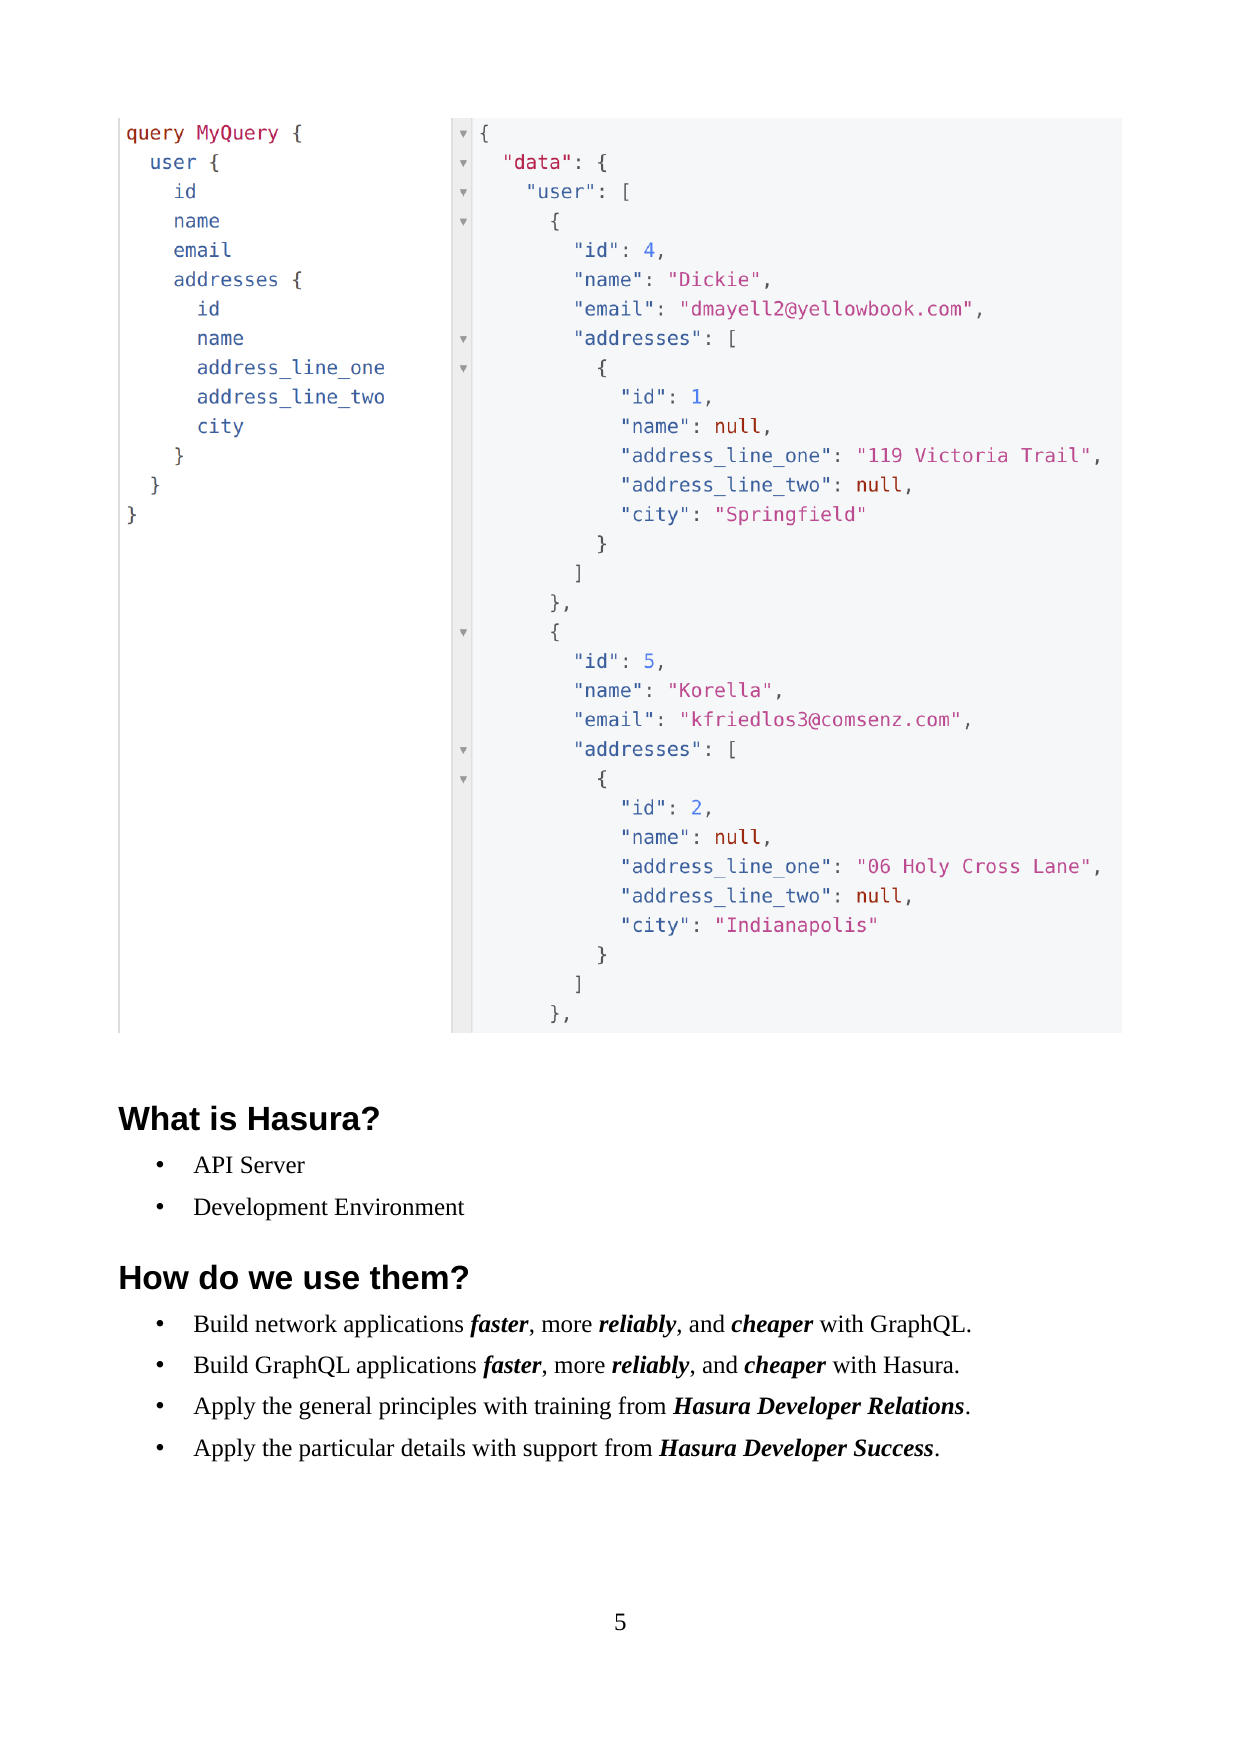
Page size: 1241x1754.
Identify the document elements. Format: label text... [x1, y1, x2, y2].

subtitle How do we use them? [118, 1258, 1122, 1296]
list Build network applications faster, more reliably, and cheaper with GraphQL. [156, 1309, 1122, 1338]
list API Server [156, 1150, 1122, 1179]
list Development Environment [156, 1192, 1122, 1220]
subtitle What is Hasura? [118, 1099, 1122, 1138]
list Apply the particular details with support from Hasura Developer Success. [156, 1433, 1122, 1461]
list Build GraphQL applications faster, more reliably, and cheaper with Hasura. [156, 1350, 1122, 1379]
list Apply the general principles with training from Hasura Developer Relations. [156, 1391, 1122, 1420]
